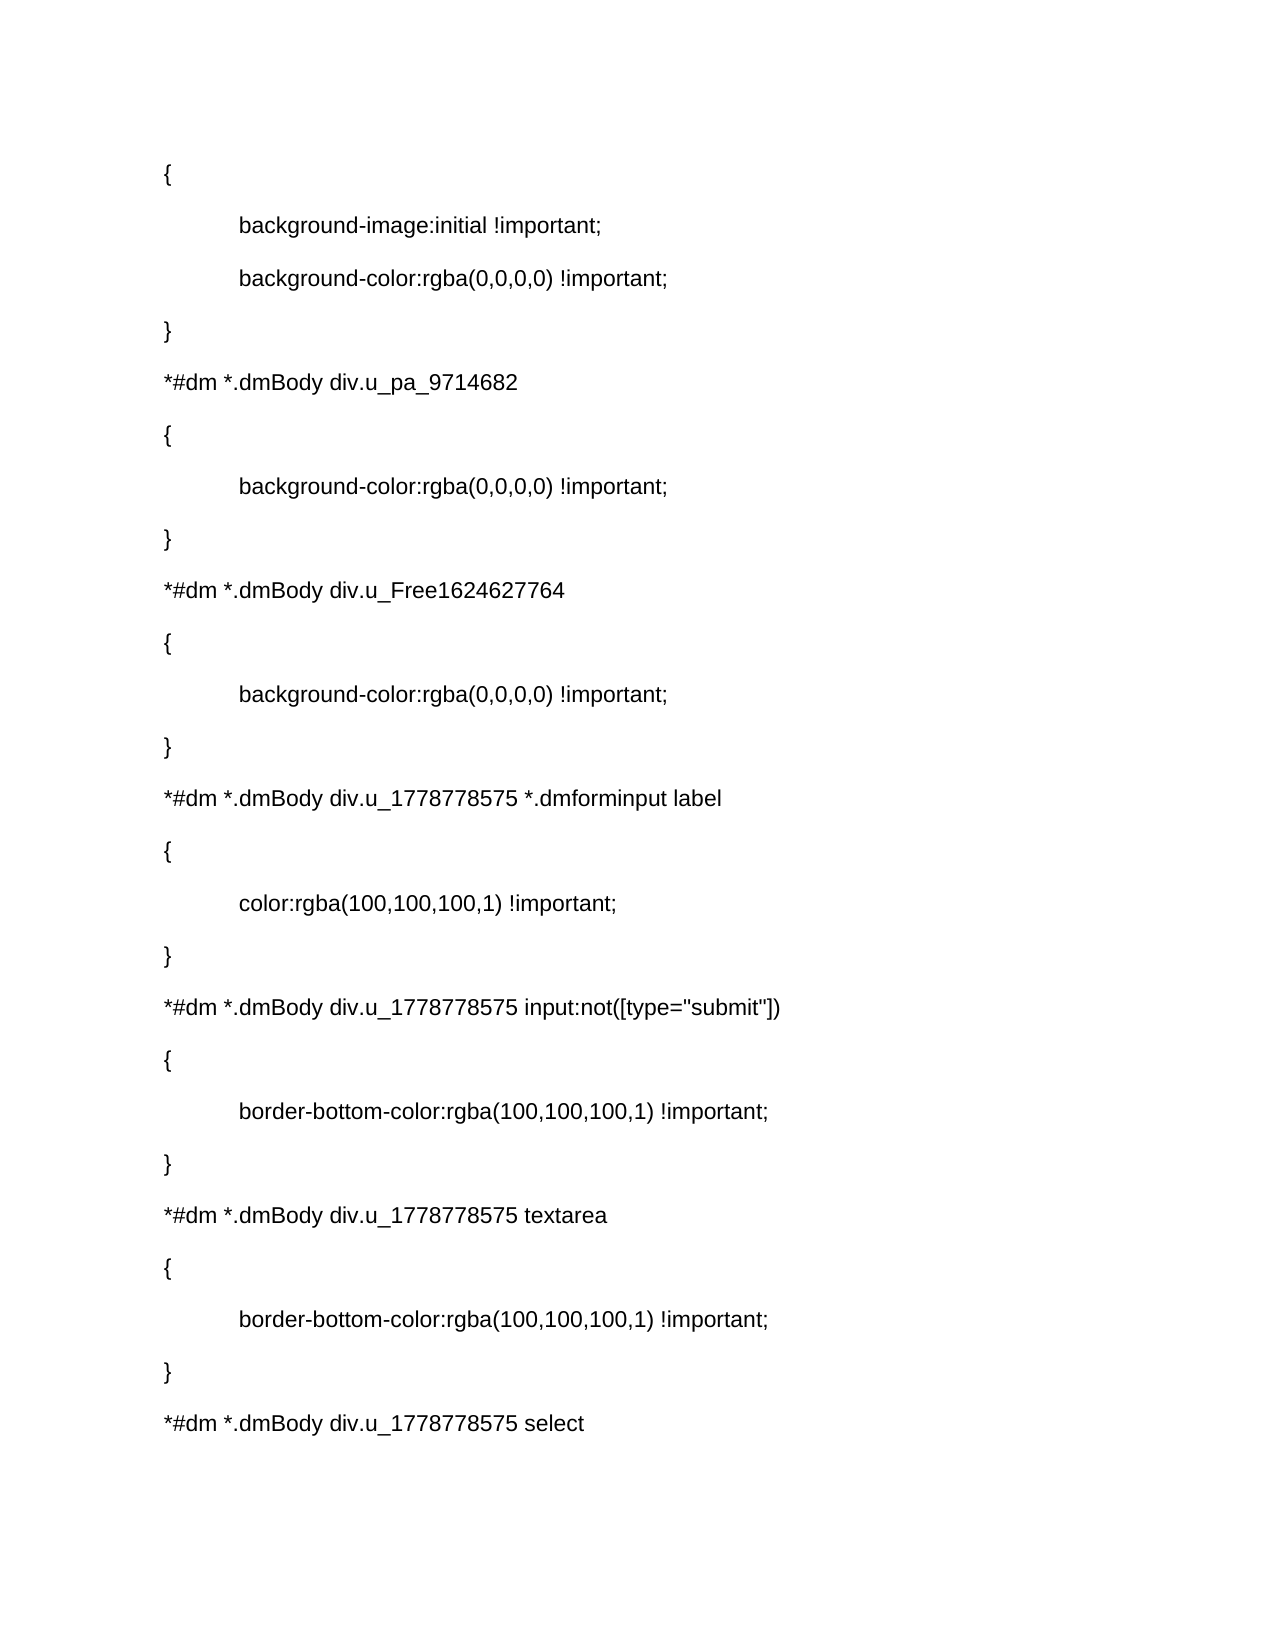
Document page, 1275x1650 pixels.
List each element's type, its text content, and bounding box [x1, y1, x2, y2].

table_cell background-color:rgba(0,0,0,0) !important; [153, 671, 1125, 723]
table_cell color:rgba(100,100,100,1) !important; [153, 879, 1125, 931]
table_cell *#dm *.dmBody div.u_1778778575 *.dmforminput label [153, 775, 1125, 827]
table_cell { [153, 150, 1125, 202]
table_cell border-bottom-color:rgba(100,100,100,1) !important; [153, 1088, 1125, 1139]
table_cell } [153, 306, 1125, 358]
table_cell background-color:rgba(0,0,0,0) !important; [153, 254, 1125, 306]
table_cell } [153, 1348, 1125, 1400]
table_cell } [153, 723, 1125, 775]
table_cell { [153, 827, 1125, 879]
table_cell *#dm *.dmBody div.u_1778778575 input:not([type="submit"]) [153, 983, 1125, 1035]
table_cell } [153, 515, 1125, 567]
table_cell background-image:initial !important; [153, 202, 1125, 254]
table_cell { [153, 1035, 1125, 1087]
table_cell *#dm *.dmBody div.u_1778778575 select [153, 1400, 1125, 1452]
table_cell *#dm *.dmBody div.u_pa_9714682 [153, 358, 1125, 410]
table_cell { [153, 410, 1125, 462]
table_cell } [153, 1140, 1125, 1192]
table_cell *#dm *.dmBody div.u_Free1624627764 [153, 567, 1125, 619]
table_cell { [153, 619, 1125, 671]
table_cell border-bottom-color:rgba(100,100,100,1) !important; [153, 1296, 1125, 1348]
table_cell background-color:rgba(0,0,0,0) !important; [153, 463, 1125, 514]
table_cell } [153, 931, 1125, 983]
table_cell { [153, 1244, 1125, 1296]
table_cell *#dm *.dmBody div.u_1778778575 textarea [153, 1192, 1125, 1244]
